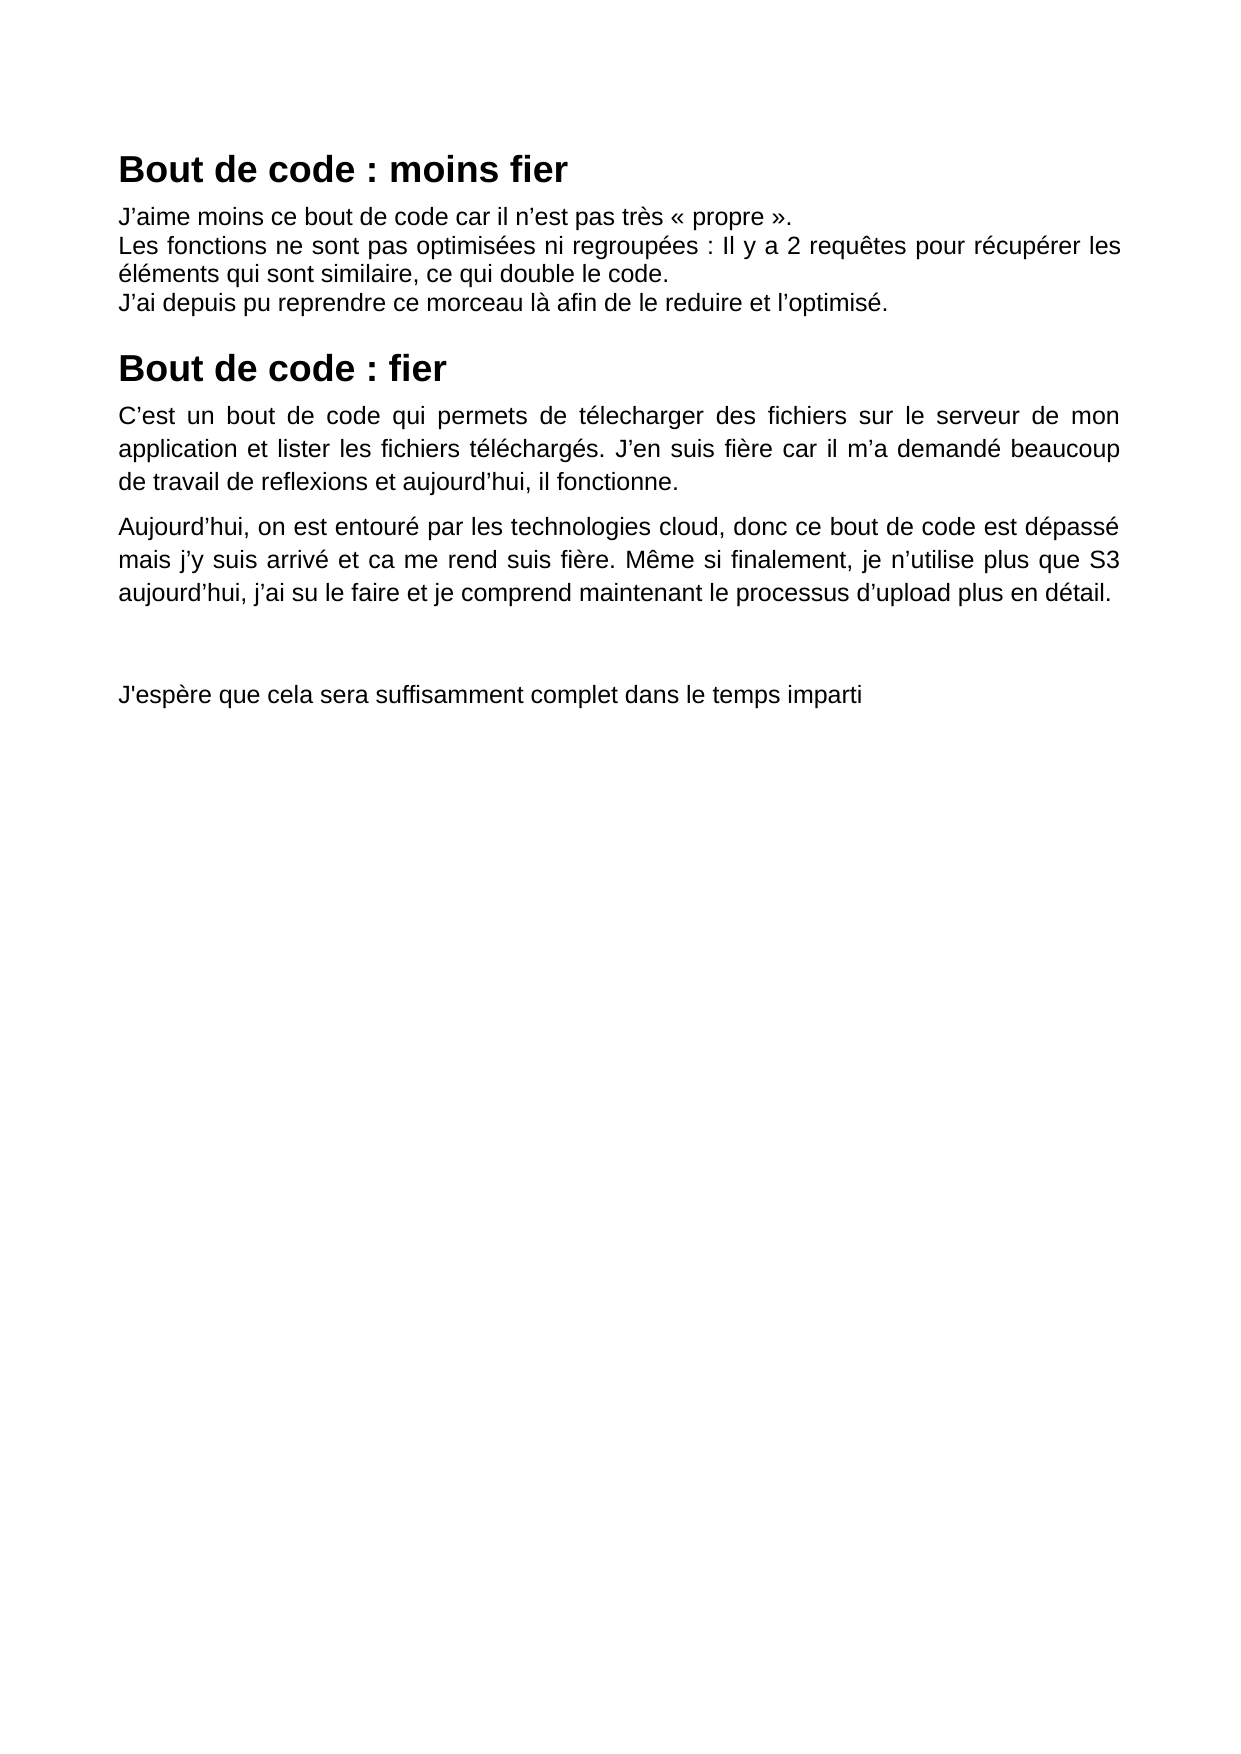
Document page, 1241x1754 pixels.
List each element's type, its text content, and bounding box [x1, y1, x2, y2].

subtitle Bout de code : fier [118, 346, 1122, 389]
text J'espère que cela sera suffisamment complet dans le temps imparti [118, 680, 1122, 709]
text Les fonctions ne sont pas optimisées ni regroupées : Il y a 2 requêtes pour récupérer les éléments qui sont similaire, ce qui double le code. [118, 231, 1122, 288]
text C’est un bout de code qui permets de télecharger des fichiers sur le serveur de mon application et lister les fichiers téléchargés. J’en suis fière car il m’a demandé beaucoup de travail de reflexions et aujourd’hui, il fonctionne. [118, 401, 1122, 496]
text Aujourd’hui, on est entouré par les technologies cloud, donc ce bout de code est dépassé mais j’y suis arrivé et ca me rend suis fière. Même si finalement, je n’utilise plus que S3 aujourd’hui, j’ai su le faire et je comprend maintenant le processus d’upload plus en détail. [118, 512, 1122, 607]
text J’aime moins ce bout de code car il n’est pas très « propre ». [118, 202, 1122, 231]
subtitle Bout de code : moins fier [118, 147, 1122, 190]
text J’ai depuis pu reprendre ce morceau là afin de le reduire et l’optimisé. [118, 288, 1122, 317]
